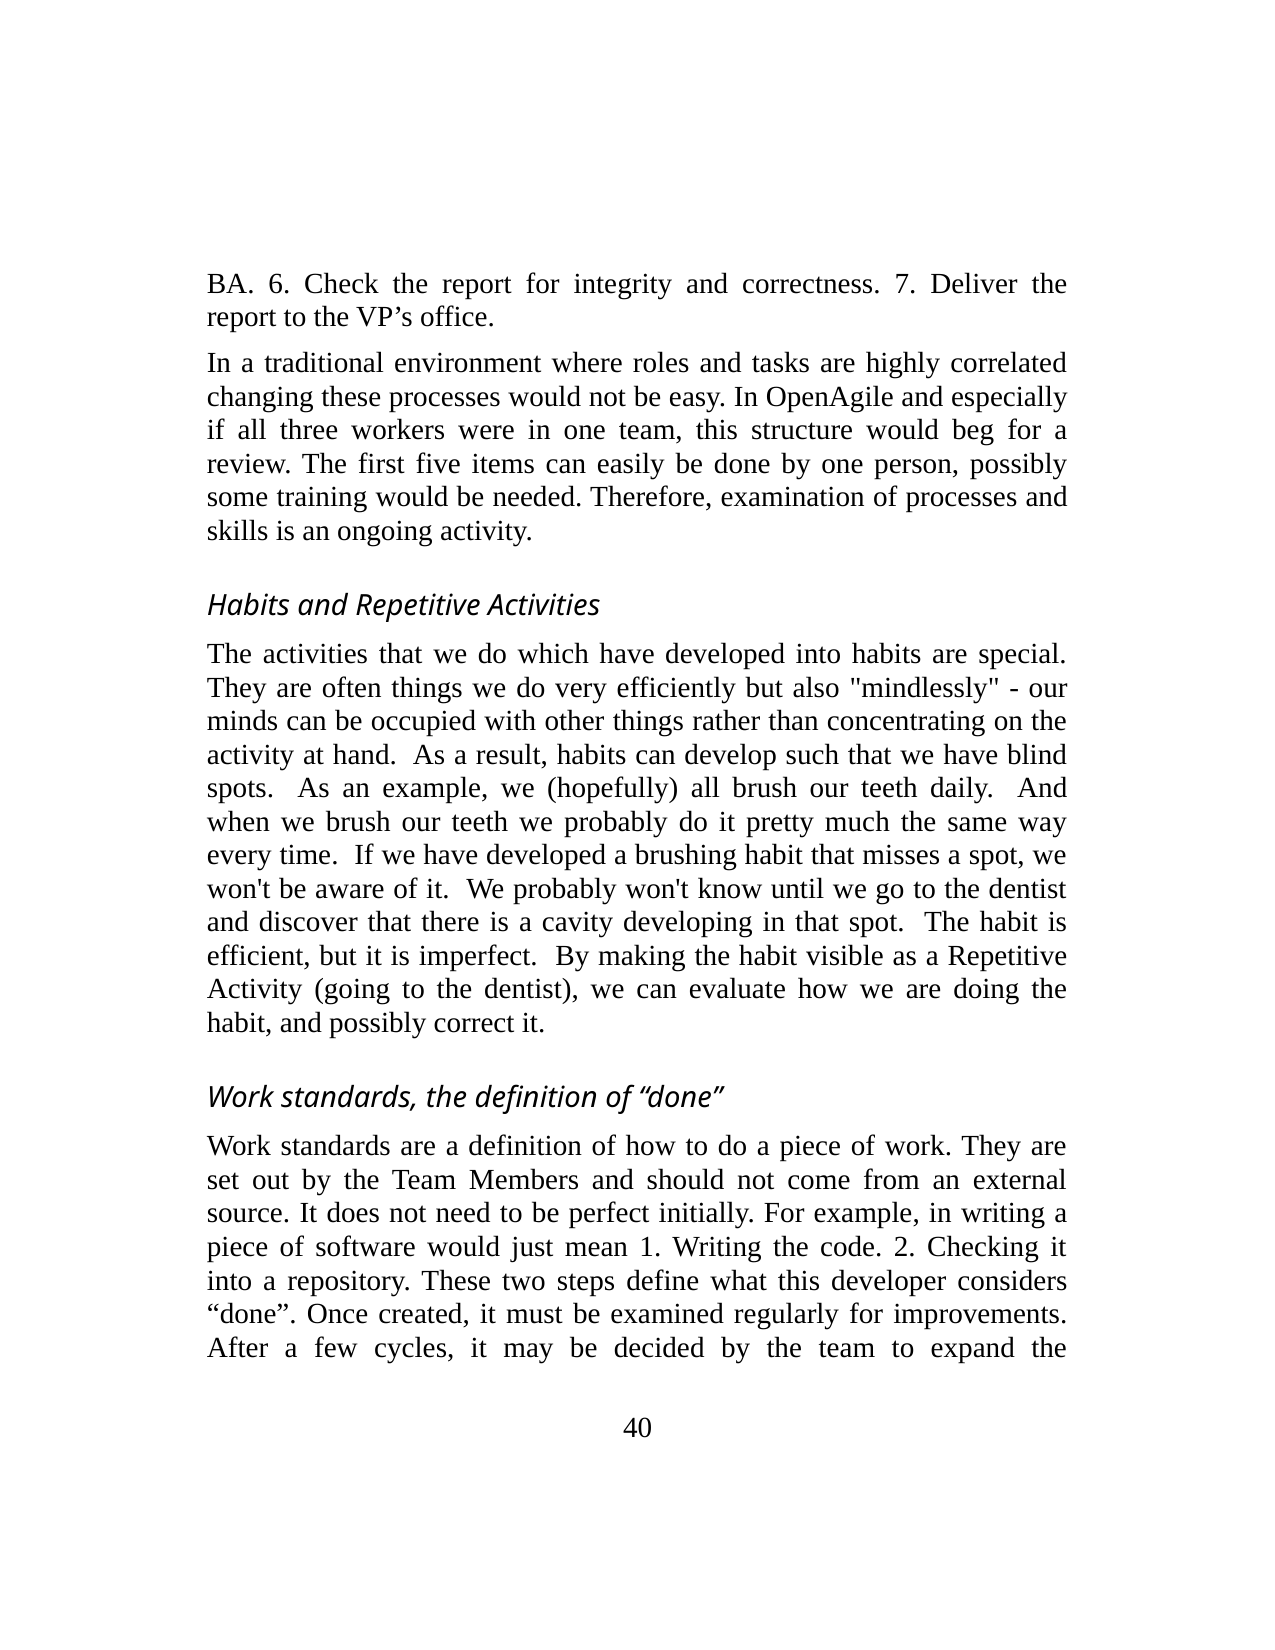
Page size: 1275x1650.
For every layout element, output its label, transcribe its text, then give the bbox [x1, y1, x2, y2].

text BA. 6. Check the report for integrity and correctness. 7. Deliver the report to the VP’s office. [207, 266, 1068, 333]
text The activities that we do which have developed into habits are special. They are often things we do very efficiently but also "mindlessly" - our minds can be occupied with other things rather than concentrating on the activity at hand. As a result, habits can develop such that we have blind spots. As an example, we (hopefully) all brush our teeth daily. And when we brush our teeth we probably do it pretty much the same way every time. If we have developed a brushing habit that misses a spot, we won't be aware of it. We probably won't know until we go to the dentist and discover that there is a cavity developing in that spot. The habit is efficient, but it is imperfect. By making the habit visible as a Repetitive Activity (going to the dentist), we can evaluate how we are doing the habit, and possibly correct it. [207, 636, 1068, 1039]
subtitle Habits and Repetitive Activities [207, 584, 1068, 624]
subtitle Work standards, the definition of “done” [207, 1076, 1068, 1116]
text In a traditional environment where roles and tasks are highly correlated changing these processes would not be easy. In OpenAgile and especially if all three workers were in one team, this structure would beg for a review. The first five items can easily be done by one person, possibly some training would be needed. Therefore, examination of processes and skills is an ongoing activity. [207, 345, 1068, 547]
text Work standards are a definition of how to do a piece of work. They are set out by the Team Members and should not come from an external source. It does not need to be perfect initially. For example, in writing a piece of software would just mean 1. Writing the code. 2. Checking it into a repository. These two steps define what this developer considers “done”. Once created, it must be examined regularly for improvements. After a few cycles, it may be decided by the team to expand the [207, 1128, 1068, 1363]
